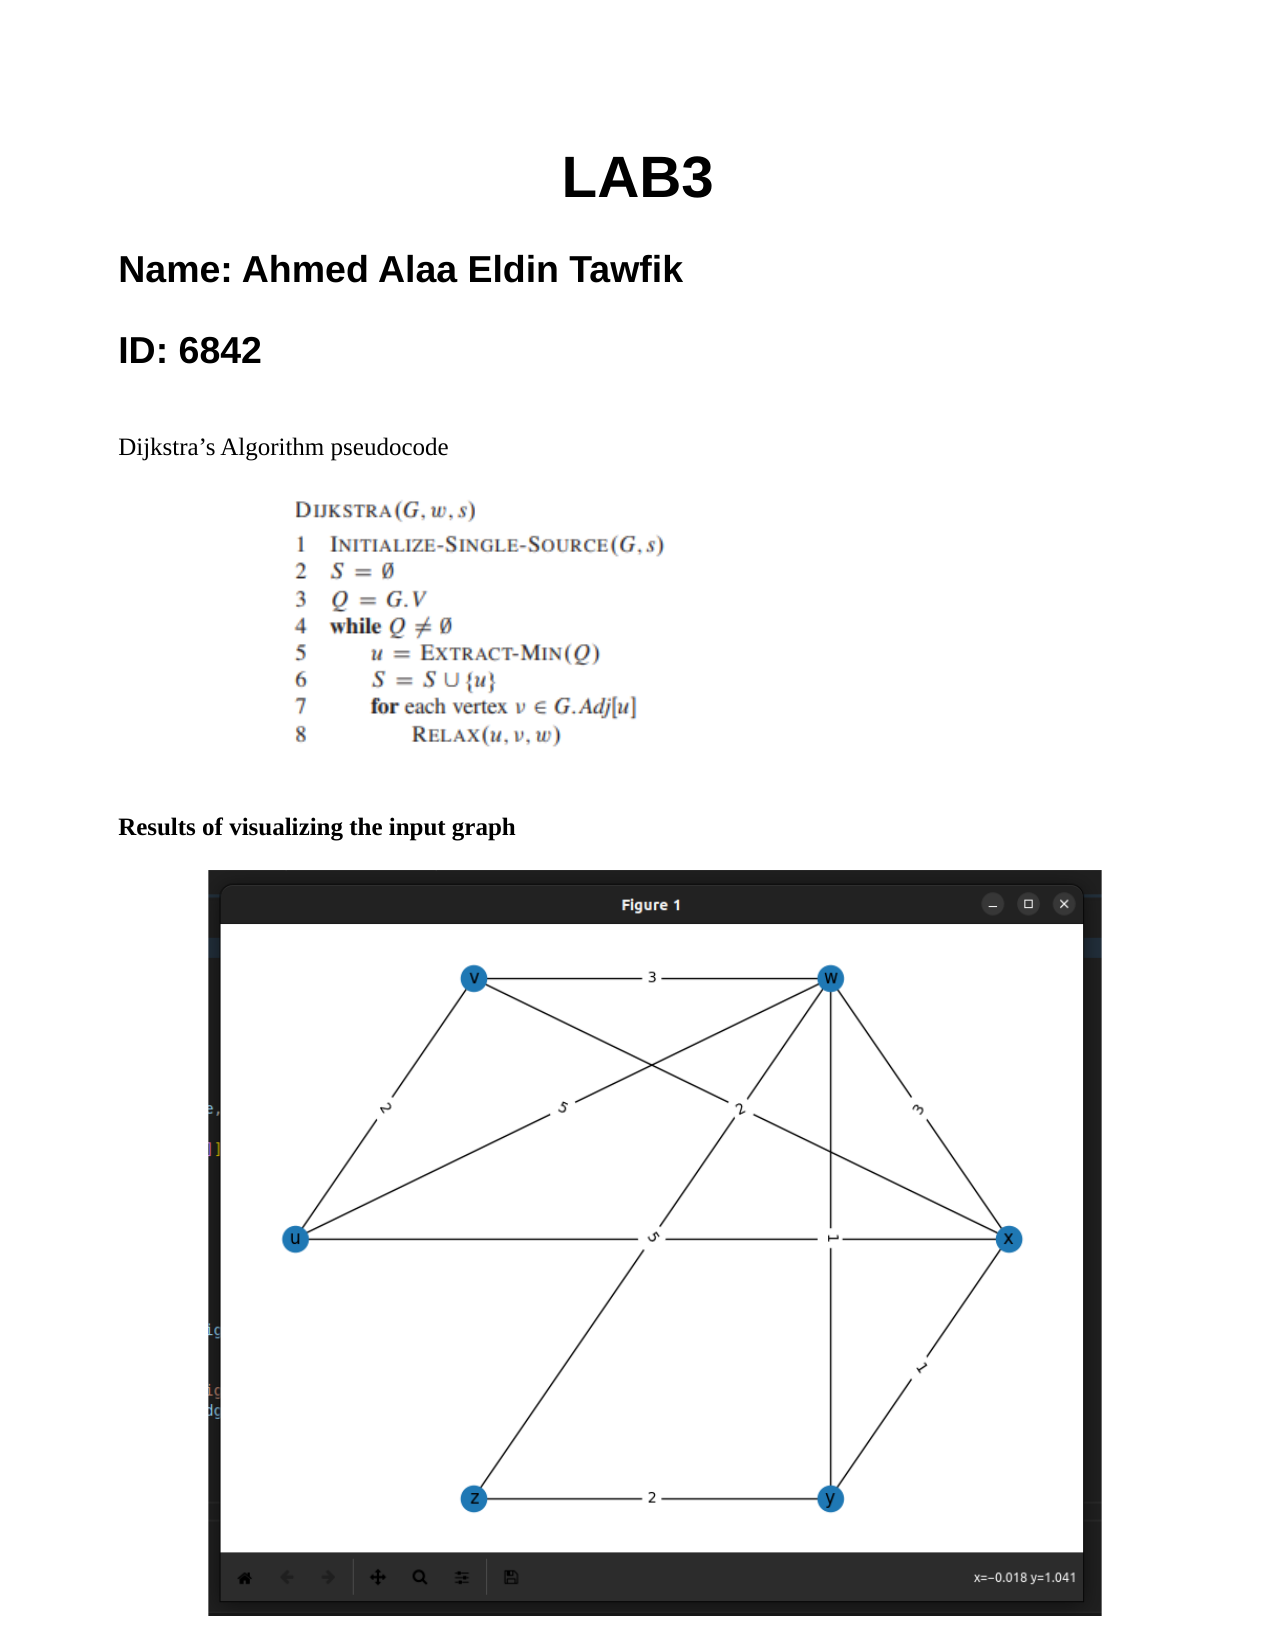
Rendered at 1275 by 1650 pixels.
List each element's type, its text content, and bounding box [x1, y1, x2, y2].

picture [208, 870, 1102, 1616]
title LAB3 [118, 143, 1157, 210]
text Dijkstra’s Algorithm pseudocode [118, 432, 1157, 460]
subtitle Name: Ahmed Alaa Eldin Tawfik [118, 248, 1157, 291]
subtitle ID: 6842 [118, 328, 1157, 371]
picture [270, 476, 1064, 764]
text Results of visualizing the input graph [118, 812, 1157, 841]
